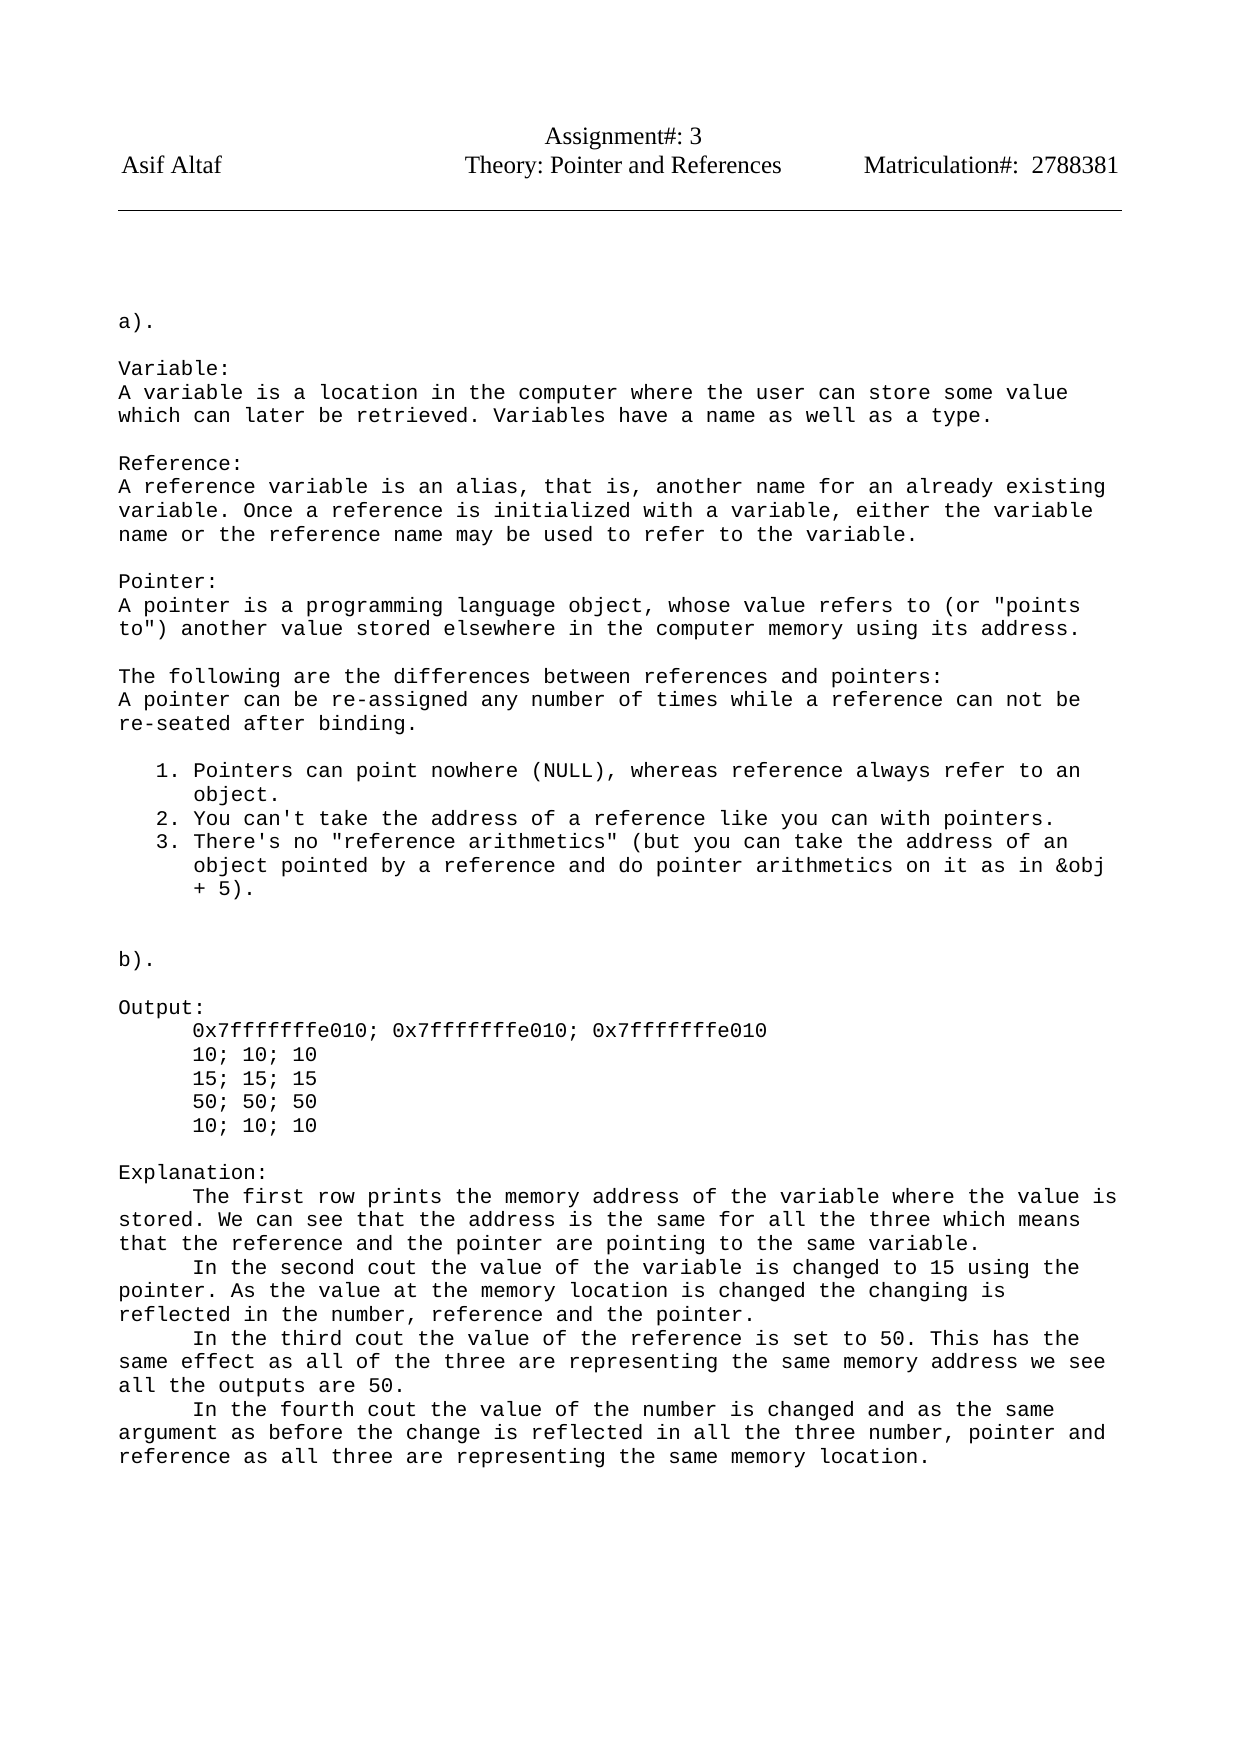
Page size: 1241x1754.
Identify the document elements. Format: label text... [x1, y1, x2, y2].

text a). [118, 311, 1122, 334]
text A pointer is a programming language object, whose value refers to (or "points to") another value stored elsewhere in the computer memory using its address. [118, 595, 1122, 642]
text 50; 50; 50 [118, 1091, 1122, 1115]
list Pointers can point nowhere (NULL), whereas reference always refer to an object. [156, 760, 1122, 807]
text 10; 10; 10 [118, 1044, 1122, 1068]
text A reference variable is an alias, that is, another name for an already existing variable. Once a reference is initialized with a variable, either the variable name or the reference name may be used to refer to the variable. [118, 476, 1122, 547]
text Reference: [118, 453, 1122, 476]
text 10; 10; 10 [118, 1115, 1122, 1138]
text Pointer: [118, 571, 1122, 595]
text The following are the differences between references and pointers: [118, 666, 1122, 689]
text In the fourth cout the value of the number is changed and as the same argument as before the change is reflected in all the three number, pointer and reference as all three are representing the same memory location. [118, 1399, 1122, 1469]
text Explanation: [118, 1162, 1122, 1186]
text In the third cout the value of the reference is set to 50. This has the same effect as all of the three are representing the same memory address we see all the outputs are 50. [118, 1328, 1122, 1399]
text The first row prints the memory address of the variable where the value is stored. We can see that the address is the same for all the three which means that the reference and the pointer are pointing to the same variable. [118, 1186, 1122, 1257]
text A pointer can be re-assigned any number of times while a reference can not be re-seated after binding. [118, 689, 1122, 737]
text In the second cout the value of the variable is changed to 15 using the pointer. As the value at the memory location is changed the changing is reflected in the number, reference and the pointer. [118, 1257, 1122, 1328]
text 0x7fffffffe010; 0x7fffffffe010; 0x7fffffffe010 [118, 1020, 1122, 1044]
text A variable is a location in the computer where the user can store some value which can later be retrieved. Variables have a name as well as a type. [118, 382, 1122, 429]
list You can't take the address of a reference like you can with pointers. [156, 807, 1122, 831]
text 15; 15; 15 [118, 1068, 1122, 1091]
text Variable: [118, 358, 1122, 382]
text Output: [118, 997, 1122, 1020]
list There's no "reference arithmetics" (but you can take the address of an object pointed by a reference and do pointer arithmetics on it as in &obj + 5). [156, 831, 1122, 902]
text b). [118, 949, 1122, 973]
